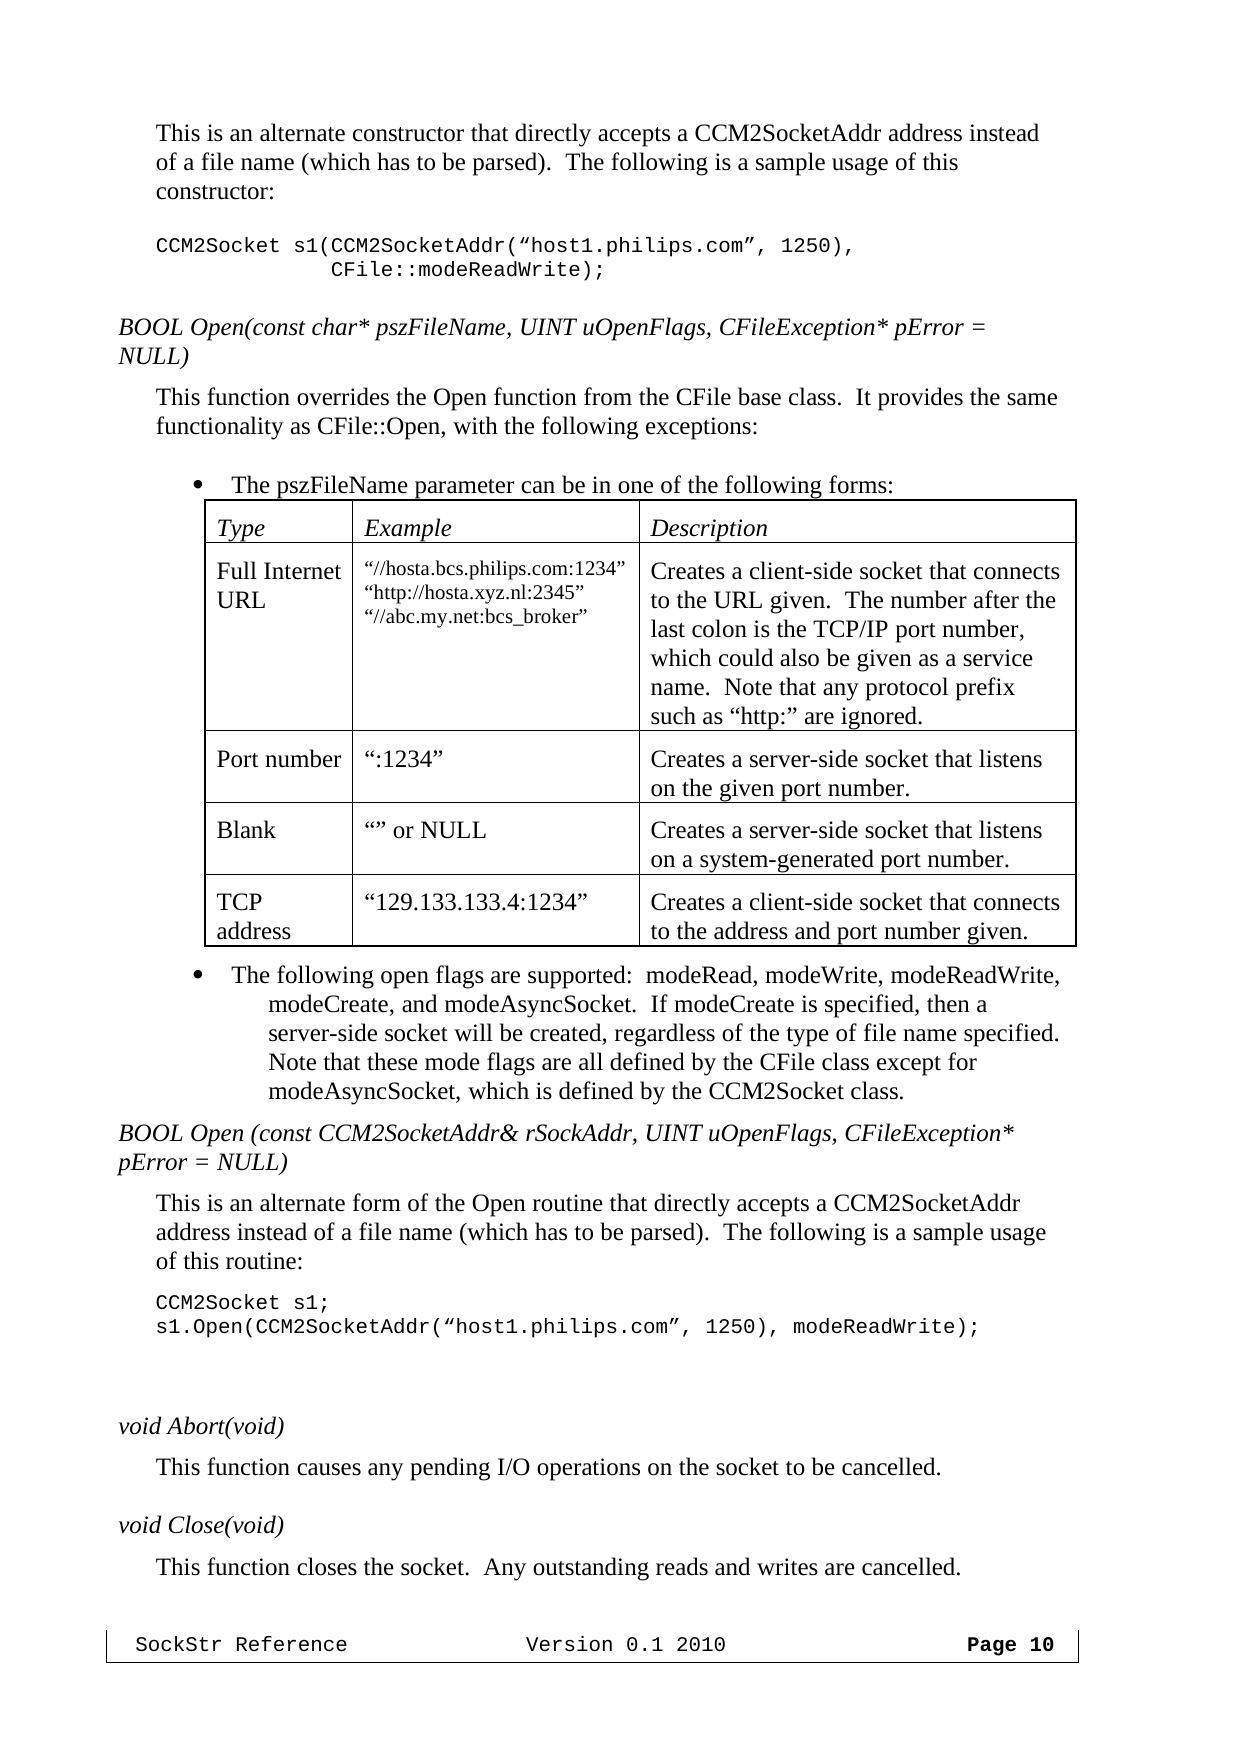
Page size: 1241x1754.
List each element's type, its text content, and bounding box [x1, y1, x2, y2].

text CCM2Socket s1; [155, 1292, 1063, 1316]
table_cell Creates a server-side socket that listens on a system-generated port number. [640, 803, 1075, 873]
table_cell Creates a client-side socket that connects to the URL given. The number after the last colon is the TCP/IP port number, which could also be given as a service name. Note that any protocol prefix such as “http:” are ignored. [640, 543, 1075, 730]
table_cell Creates a client-side socket that connects to the address and port number given. [640, 875, 1075, 945]
text void Abort(void) [118, 1411, 1063, 1440]
text This is an alternate form of the Open routine that directly accepts a CCM2SocketAddr address instead of a file name (which has to be parsed). The following is a sample usage of this routine: [156, 1188, 1063, 1275]
table_cell TCP address [206, 875, 352, 945]
text BOOL Open(const char* pszFileName, UINT uOpenFlags, CFileException* pError = NULL) [118, 312, 1063, 370]
text This is an alternate constructor that directly accepts a CCM2SocketAddr address instead of a file name (which has to be parsed). The following is a sample usage of this constructor: [156, 118, 1063, 205]
table_header Description [640, 501, 1075, 542]
table_header Example [353, 501, 639, 542]
list The pszFileName parameter can be in one of the following forms: [193, 469, 1063, 498]
text This function causes any pending I/O operations on the socket to be cancelled. [156, 1452, 1063, 1481]
text BOOL Open (const CCM2SocketAddr& rSockAddr, UINT uOpenFlags, CFileException* pError = NULL) [118, 1117, 1063, 1176]
text void Close(void) [118, 1510, 1063, 1539]
text CCM2Socket s1(CCM2SocketAddr(“host1.philips.com”, 1250), CFile::modeReadWrite); [156, 234, 1063, 282]
table_cell “” or NULL [353, 803, 639, 873]
text s1.Open(CCM2SocketAddr(“host1.philips.com”, 1250), modeReadWrite); [155, 1316, 1063, 1340]
text This function closes the socket. Any outstanding reads and writes are cancelled. [156, 1552, 1063, 1581]
table_cell Blank [206, 803, 352, 873]
table_cell “129.133.133.4:1234” [353, 875, 639, 945]
table_header Type [206, 501, 352, 542]
text This function overrides the Open function from the CFile base class. It provides the same functionality as CFile::Open, with the following exceptions: [156, 382, 1063, 440]
table_cell “//hosta.bcs.philips.com:1234” “http://hosta.xyz.nl:2345” “//abc.my.net:bcs_broker” [353, 543, 639, 730]
table_cell Creates a server-side socket that listens on the given port number. [640, 731, 1075, 802]
table_cell Full Internet URL [206, 543, 352, 730]
table_cell Port number [206, 731, 352, 802]
table_cell “:1234” [353, 731, 639, 802]
list The following open flags are supported: modeRead, modeWrite, modeReadWrite, modeCreate, and modeAsyncSocket. If modeCreate is specified, then a server-side socket will be created, regardless of the type of file name specified. Note that these mode flags are all defined by the CFile class except for modeAsyncSocket, which is defined by the CCM2Socket class. [193, 960, 1063, 1105]
